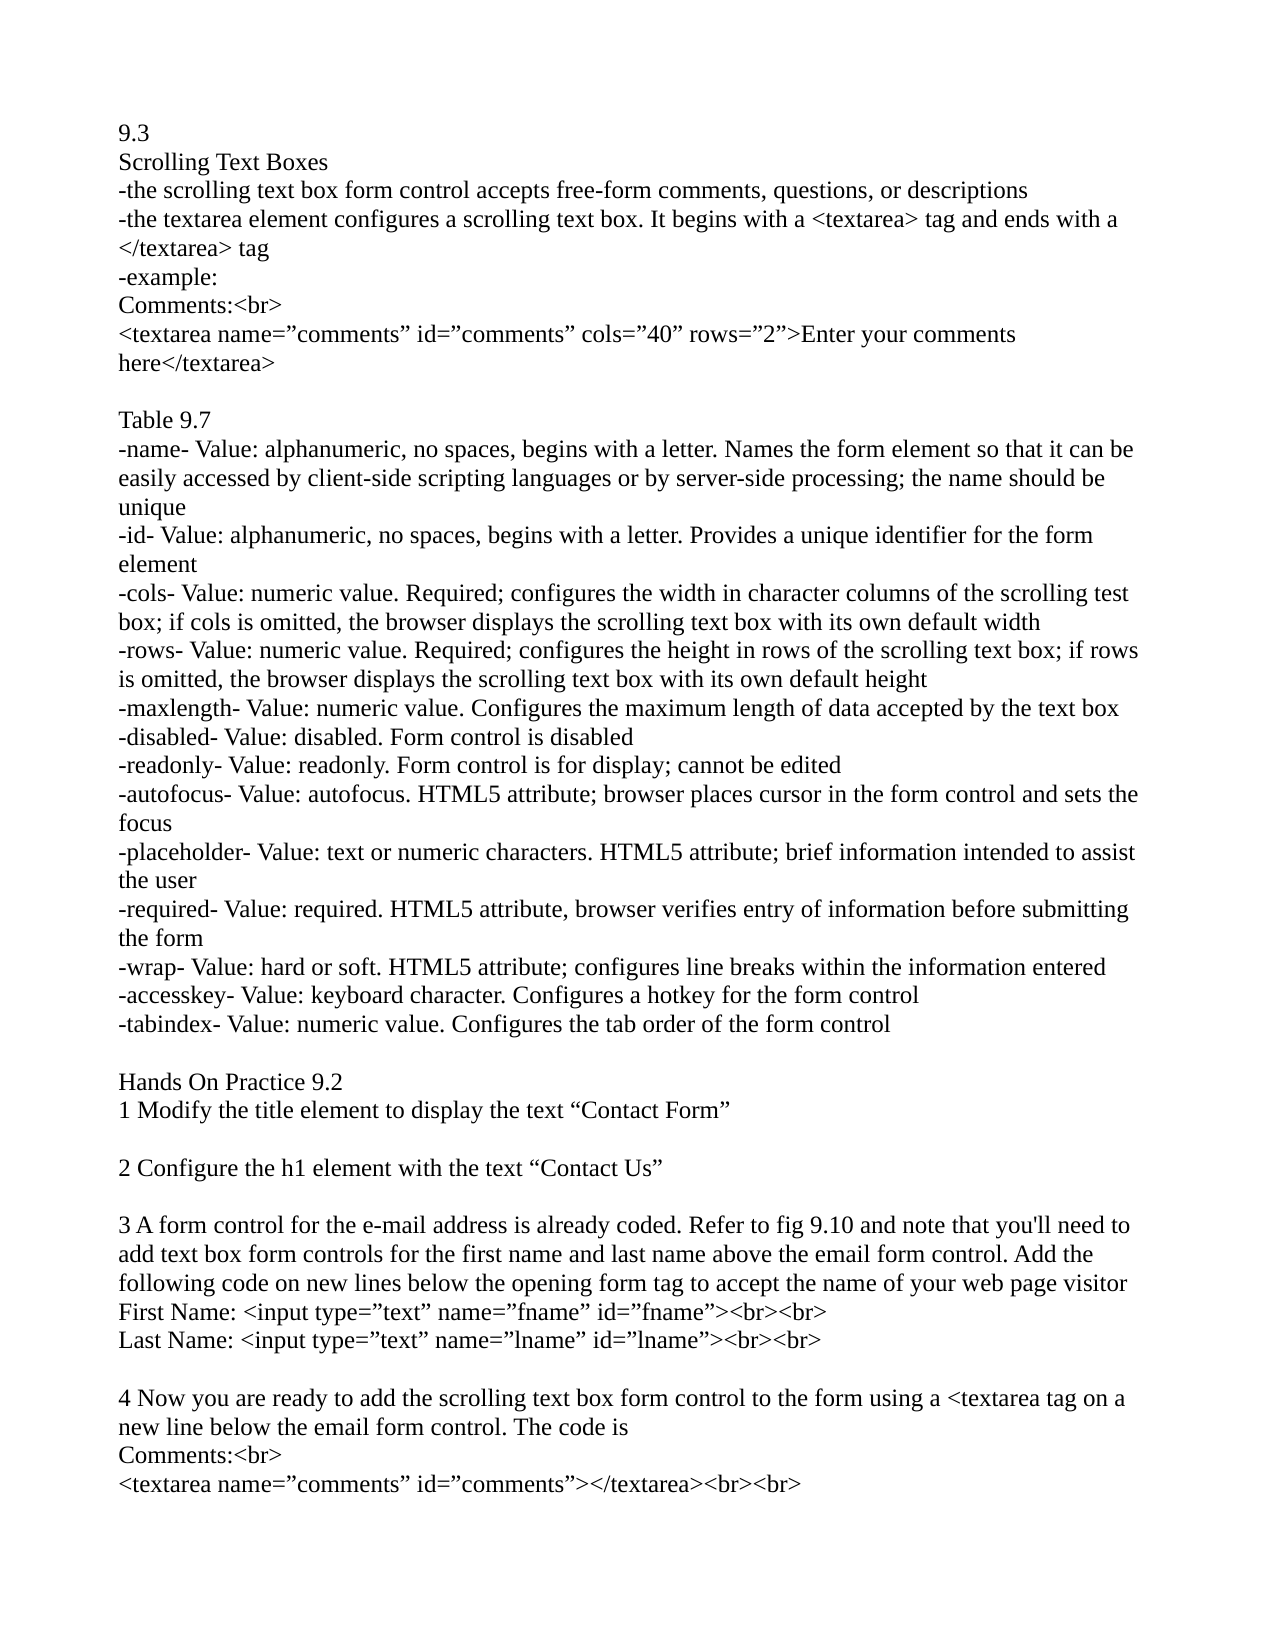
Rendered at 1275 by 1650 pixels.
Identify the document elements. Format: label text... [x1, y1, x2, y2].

text -placeholder- Value: text or numeric characters. HTML5 attribute; brief information intended to assist the user [118, 837, 1157, 894]
text -wrap- Value: hard or soft. HTML5 attribute; configures line breaks within the information entered [118, 952, 1157, 981]
text -maxlength- Value: numeric value. Configures the maximum length of data accepted by the text box [118, 693, 1157, 722]
text <textarea name=”comments” id=”comments”></textarea><br><br> [118, 1469, 1157, 1498]
text 3 A form control for the e-mail address is already coded. Refer to fig 9.10 and note that you'll need to add text box form controls for the first name and last name above the email form control. Add the following code on new lines below the opening form tag to accept the name of your web page visitor [118, 1211, 1157, 1297]
text Comments:<br> [118, 1441, 1157, 1469]
text -autofocus- Value: autofocus. HTML5 attribute; browser places cursor in the form control and sets the focus [118, 779, 1157, 837]
text -disabled- Value: disabled. Form control is disabled [118, 722, 1157, 751]
text First Name: <input type=”text” name=”fname” id=”fname”><br><br> [118, 1297, 1157, 1326]
text -cols- Value: numeric value. Required; configures the width in character columns of the scrolling test box; if cols is omitted, the browser displays the scrolling text box with its own default width [118, 578, 1157, 636]
text Last Name: <input type=”text” name=”lname” id=”lname”><br><br> [118, 1326, 1157, 1354]
text -the scrolling text box form control accepts free-form comments, questions, or descriptions [118, 176, 1157, 204]
text -id- Value: alphanumeric, no spaces, begins with a letter. Provides a unique identifier for the form element [118, 521, 1157, 578]
text -name- Value: alphanumeric, no spaces, begins with a letter. Names the form element so that it can be easily accessed by client-side scripting languages or by server-side processing; the name should be unique [118, 434, 1157, 521]
text 2 Configure the h1 element with the text “Contact Us” [118, 1153, 1157, 1182]
text -readonly- Value: readonly. Form control is for display; cannot be edited [118, 751, 1157, 779]
text -required- Value: required. HTML5 attribute, browser verifies entry of information before submitting the form [118, 894, 1157, 952]
text -the textarea element configures a scrolling text box. It begins with a <textarea> tag and ends with a </textarea> tag [118, 204, 1157, 262]
text Hands On Practice 9.2 [118, 1067, 1157, 1096]
text 4 Now you are ready to add the scrolling text box form control to the form using a <textarea tag on a new line below the email form control. The code is [118, 1383, 1157, 1441]
text Comments:<br> [118, 291, 1157, 319]
text -example: [118, 262, 1157, 291]
text 9.3 [118, 118, 1157, 147]
text 1 Modify the title element to display the text “Contact Form” [118, 1096, 1157, 1124]
text -tabindex- Value: numeric value. Configures the tab order of the form control [118, 1009, 1157, 1038]
text <textarea name=”comments” id=”comments” cols=”40” rows=”2”>Enter your comments here</textarea> [118, 319, 1157, 377]
text Scrolling Text Boxes [118, 147, 1157, 176]
text -accesskey- Value: keyboard character. Configures a hotkey for the form control [118, 981, 1157, 1009]
text Table 9.7 [118, 406, 1157, 434]
text -rows- Value: numeric value. Required; configures the height in rows of the scrolling text box; if rows is omitted, the browser displays the scrolling text box with its own default height [118, 636, 1157, 693]
